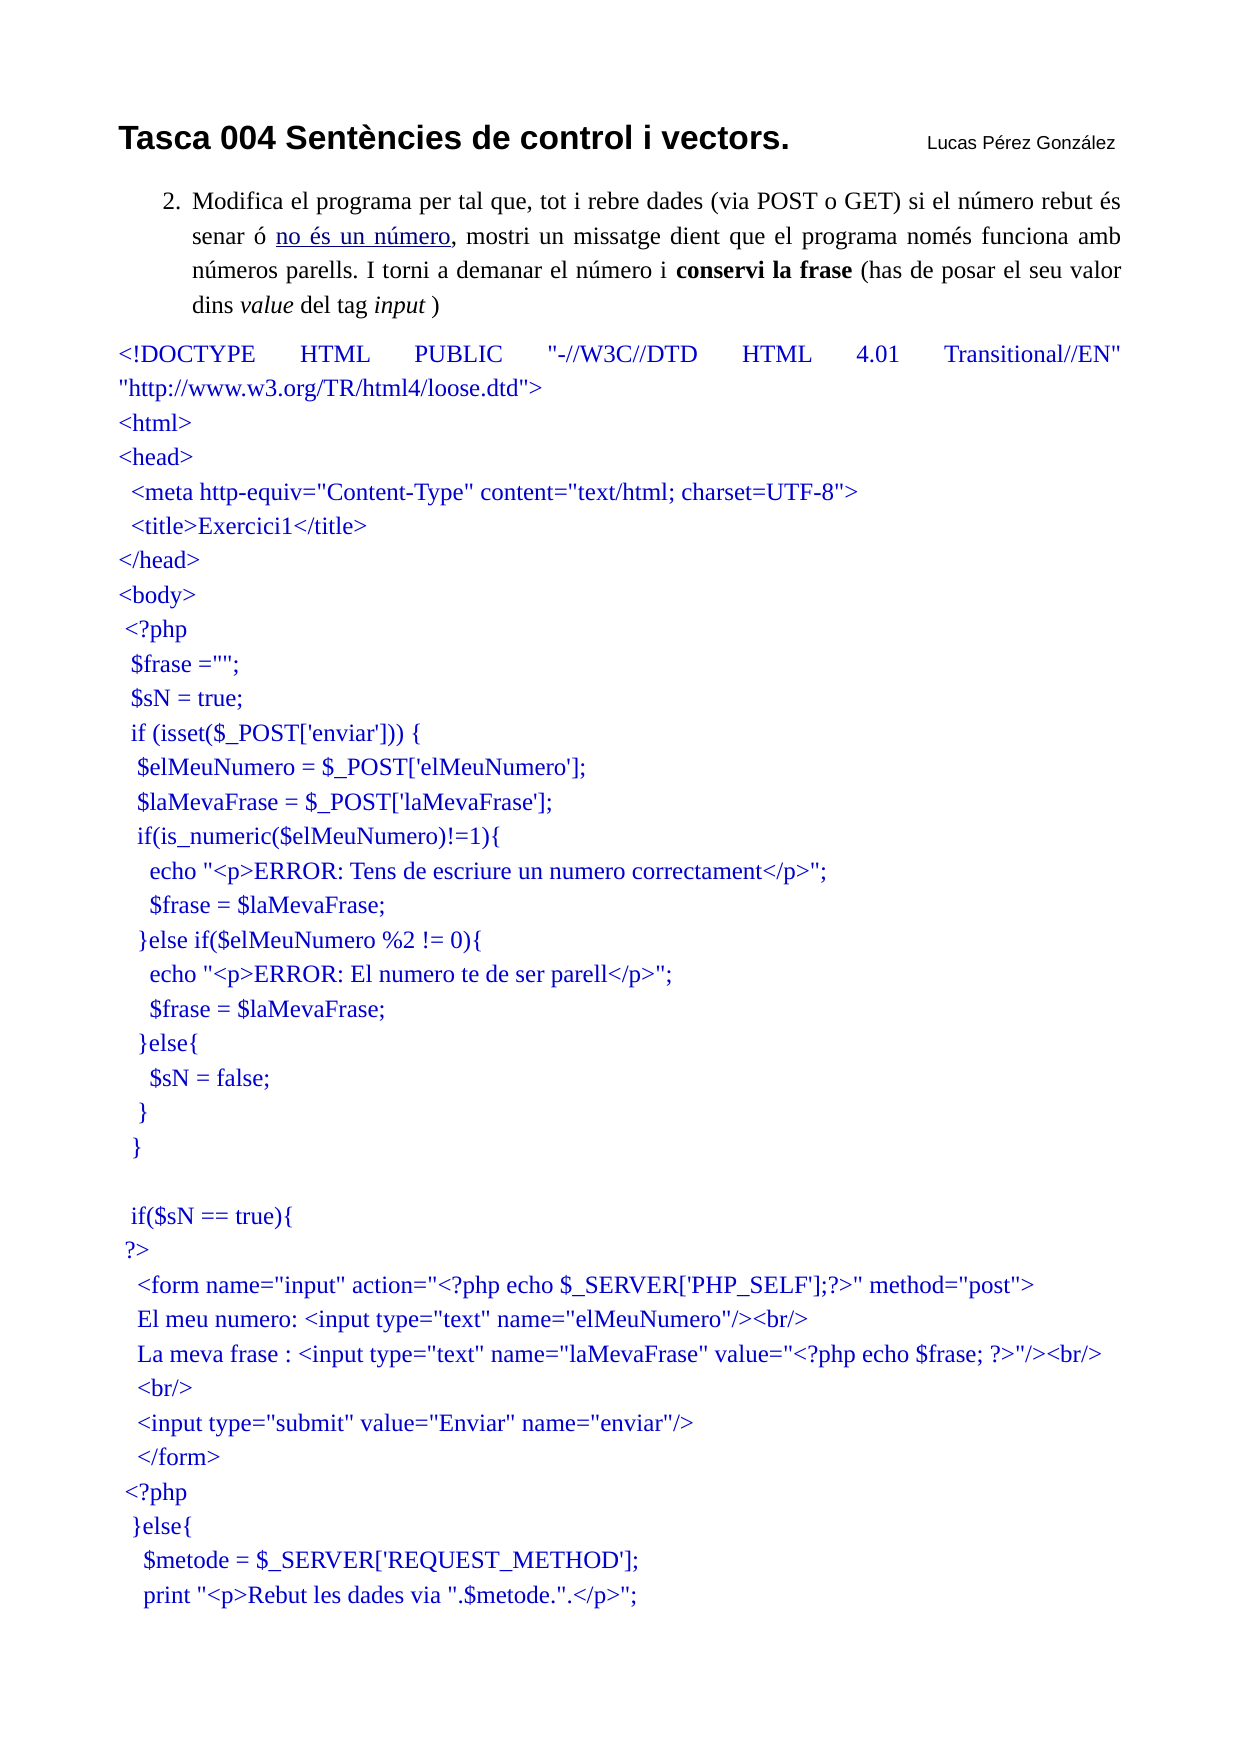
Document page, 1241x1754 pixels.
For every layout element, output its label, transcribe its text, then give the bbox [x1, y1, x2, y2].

text ?> [118, 1235, 1122, 1264]
text El meu numero: <input type="text" name="elMeuNumero"/><br/> [118, 1304, 1122, 1333]
text <form name="input" action="<?php echo $_SERVER['PHP_SELF'];?>" method="post"> [118, 1270, 1122, 1298]
text if (isset($_POST['enviar'])) { [118, 718, 1122, 747]
text if(is_numeric($elMeuNumero)!=1){ [118, 821, 1122, 850]
text echo "<p>ERROR: Tens de escriure un numero correctament</p>"; [118, 856, 1122, 885]
text } [118, 1097, 1122, 1126]
text print "<p>Rebut les dades via ".$metode.".</p>"; [118, 1580, 1122, 1609]
text <input type="submit" value="Enviar" name="enviar"/> [118, 1408, 1122, 1436]
text </form> [118, 1442, 1122, 1471]
text <html> [118, 408, 1122, 436]
text $sN = false; [118, 1063, 1122, 1092]
text } [118, 1132, 1122, 1161]
text echo "<p>ERROR: El numero te de ser parell</p>"; [118, 959, 1122, 988]
text $frase = $laMevaFrase; [118, 994, 1122, 1023]
text $metode = $_SERVER['REQUEST_METHOD']; [118, 1546, 1122, 1574]
text <head> [118, 442, 1122, 471]
text <body> [118, 580, 1122, 609]
text $frase = $laMevaFrase; [118, 890, 1122, 919]
text }else{ [118, 1028, 1122, 1057]
list Modifica el programa per tal que, tot i rebre dades (via POST o GET) si el número rebut és senar ó no és un número, mostri un missatge dient que el programa només funciona amb números parells. I torni a demanar el número i conservi la frase (has de posar el seu valor dins value del tag input ) [162, 186, 1122, 318]
text $frase =""; [118, 649, 1122, 678]
text $sN = true; [118, 683, 1122, 712]
text }else if($elMeuNumero %2 != 0){ [118, 925, 1122, 954]
text if($sN == true){ [118, 1201, 1122, 1229]
text $laMevaFrase = $_POST['laMevaFrase']; [118, 787, 1122, 816]
text </head> [118, 546, 1122, 574]
text <title>Exercici1</title> [118, 511, 1122, 540]
text <!DOCTYPE HTML PUBLIC "-//W3C//DTD HTML 4.01 Transitional//EN" "http://www.w3.org/TR/html4/loose.dtd"> [118, 339, 1122, 402]
text <?php [118, 614, 1122, 643]
text <meta http-equiv="Content-Type" content="text/html; charset=UTF-8"> [118, 477, 1122, 505]
text <?php [118, 1477, 1122, 1505]
text }else{ [118, 1511, 1122, 1540]
text <br/> [118, 1373, 1122, 1402]
text $elMeuNumero = $_POST['elMeuNumero']; [118, 752, 1122, 781]
text La meva frase : <input type="text" name="laMevaFrase" value="<?php echo $frase; ?>"/><br/> [118, 1339, 1122, 1367]
